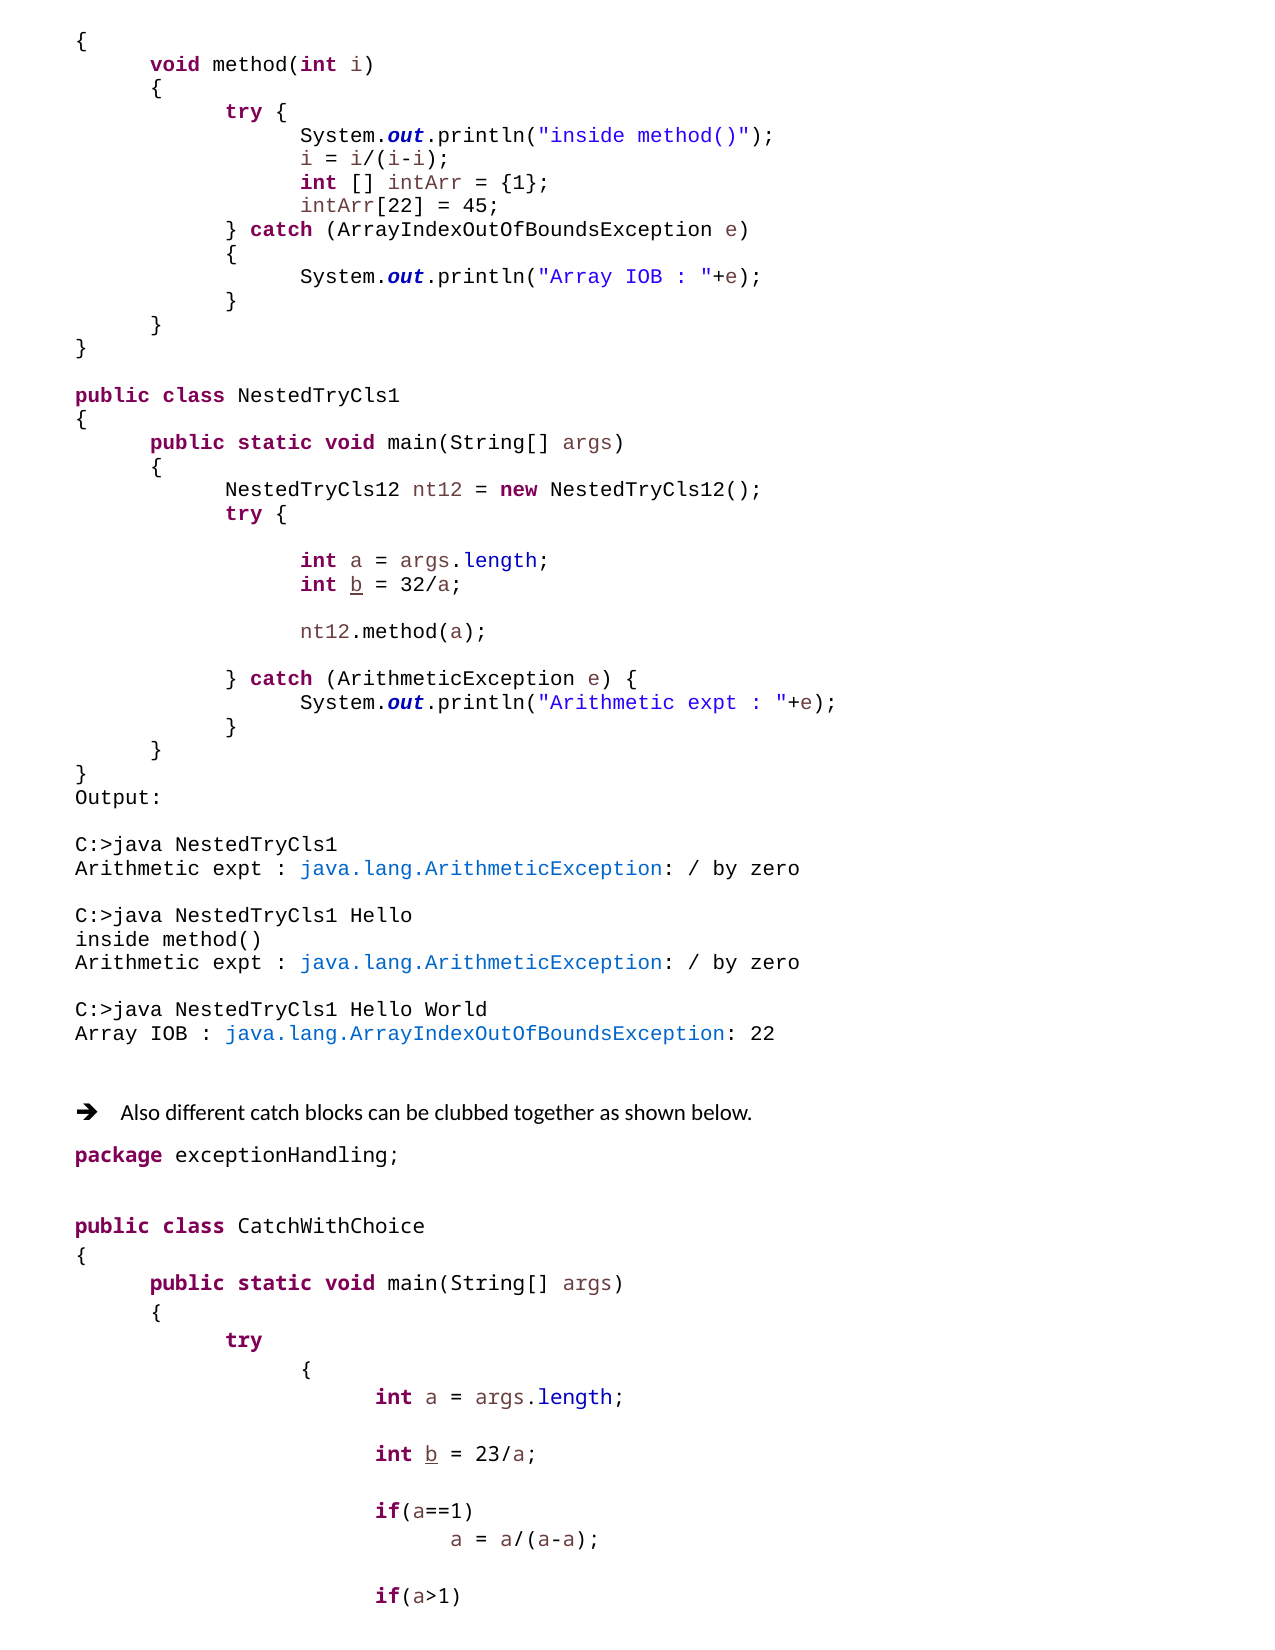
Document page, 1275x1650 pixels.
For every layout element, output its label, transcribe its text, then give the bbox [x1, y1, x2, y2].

text { [75, 243, 1245, 266]
list Also different catch blocks can be clubbed together as shown below. [75, 1098, 1245, 1126]
text int [] intArr = {1}; [75, 172, 1245, 196]
text { [75, 1354, 1245, 1382]
text } [75, 716, 1245, 739]
text if(a>1) [75, 1581, 1245, 1609]
text } catch (ArrayIndexOutOfBoundsException e) [75, 219, 1245, 243]
text intArr[22] = 45; [75, 196, 1245, 219]
text int b = 23/a; [75, 1439, 1245, 1467]
text int b = 32/a; [75, 574, 1245, 597]
text { [75, 30, 1245, 54]
text } catch (ArithmeticException e) { [75, 668, 1245, 692]
text { [75, 456, 1245, 479]
text try { [75, 101, 1245, 124]
text void method(int i) [75, 54, 1245, 77]
text try { [75, 503, 1245, 527]
text { [75, 1240, 1245, 1268]
text i = i/(i-i); [75, 148, 1245, 172]
text C:>java NestedTryCls1 [75, 834, 1245, 858]
text C:>java NestedTryCls1 Hello World [75, 999, 1245, 1023]
text a = a/(a-a); [75, 1524, 1245, 1553]
text if(a==1) [75, 1496, 1245, 1524]
text int a = args.length; [75, 550, 1245, 574]
text Arithmetic expt : java.lang.ArithmeticException: / by zero [75, 952, 1245, 976]
text } [75, 314, 1245, 337]
text int a = args.length; [75, 1382, 1245, 1411]
text nt12.method(a); [75, 621, 1245, 645]
text } [75, 763, 1245, 787]
text public class NestedTryCls1 [75, 385, 1245, 408]
text NestedTryCls12 nt12 = new NestedTryCls12(); [75, 479, 1245, 503]
text } [75, 337, 1245, 361]
text Output: [75, 787, 1245, 810]
text { [75, 77, 1245, 101]
text { [75, 1297, 1245, 1325]
text C:>java NestedTryCls1 Hello [75, 905, 1245, 928]
text public static void main(String[] args) [75, 432, 1245, 456]
text System.out.println("Arithmetic expt : "+e); [75, 692, 1245, 716]
text } [75, 739, 1245, 763]
text { [75, 408, 1245, 432]
text public class CatchWithChoice [75, 1211, 1245, 1240]
text public static void main(String[] args) [75, 1268, 1245, 1297]
text Arithmetic expt : java.lang.ArithmeticException: / by zero [75, 858, 1245, 881]
text System.out.println("Array IOB : "+e); [75, 266, 1245, 290]
text try [75, 1325, 1245, 1354]
text System.out.println("inside method()"); [75, 124, 1245, 148]
text inside method() [75, 928, 1245, 952]
text } [75, 290, 1245, 314]
text package exceptionHandling; [75, 1140, 1245, 1169]
text Array IOB : java.lang.ArrayIndexOutOfBoundsException: 22 [75, 1023, 1245, 1047]
